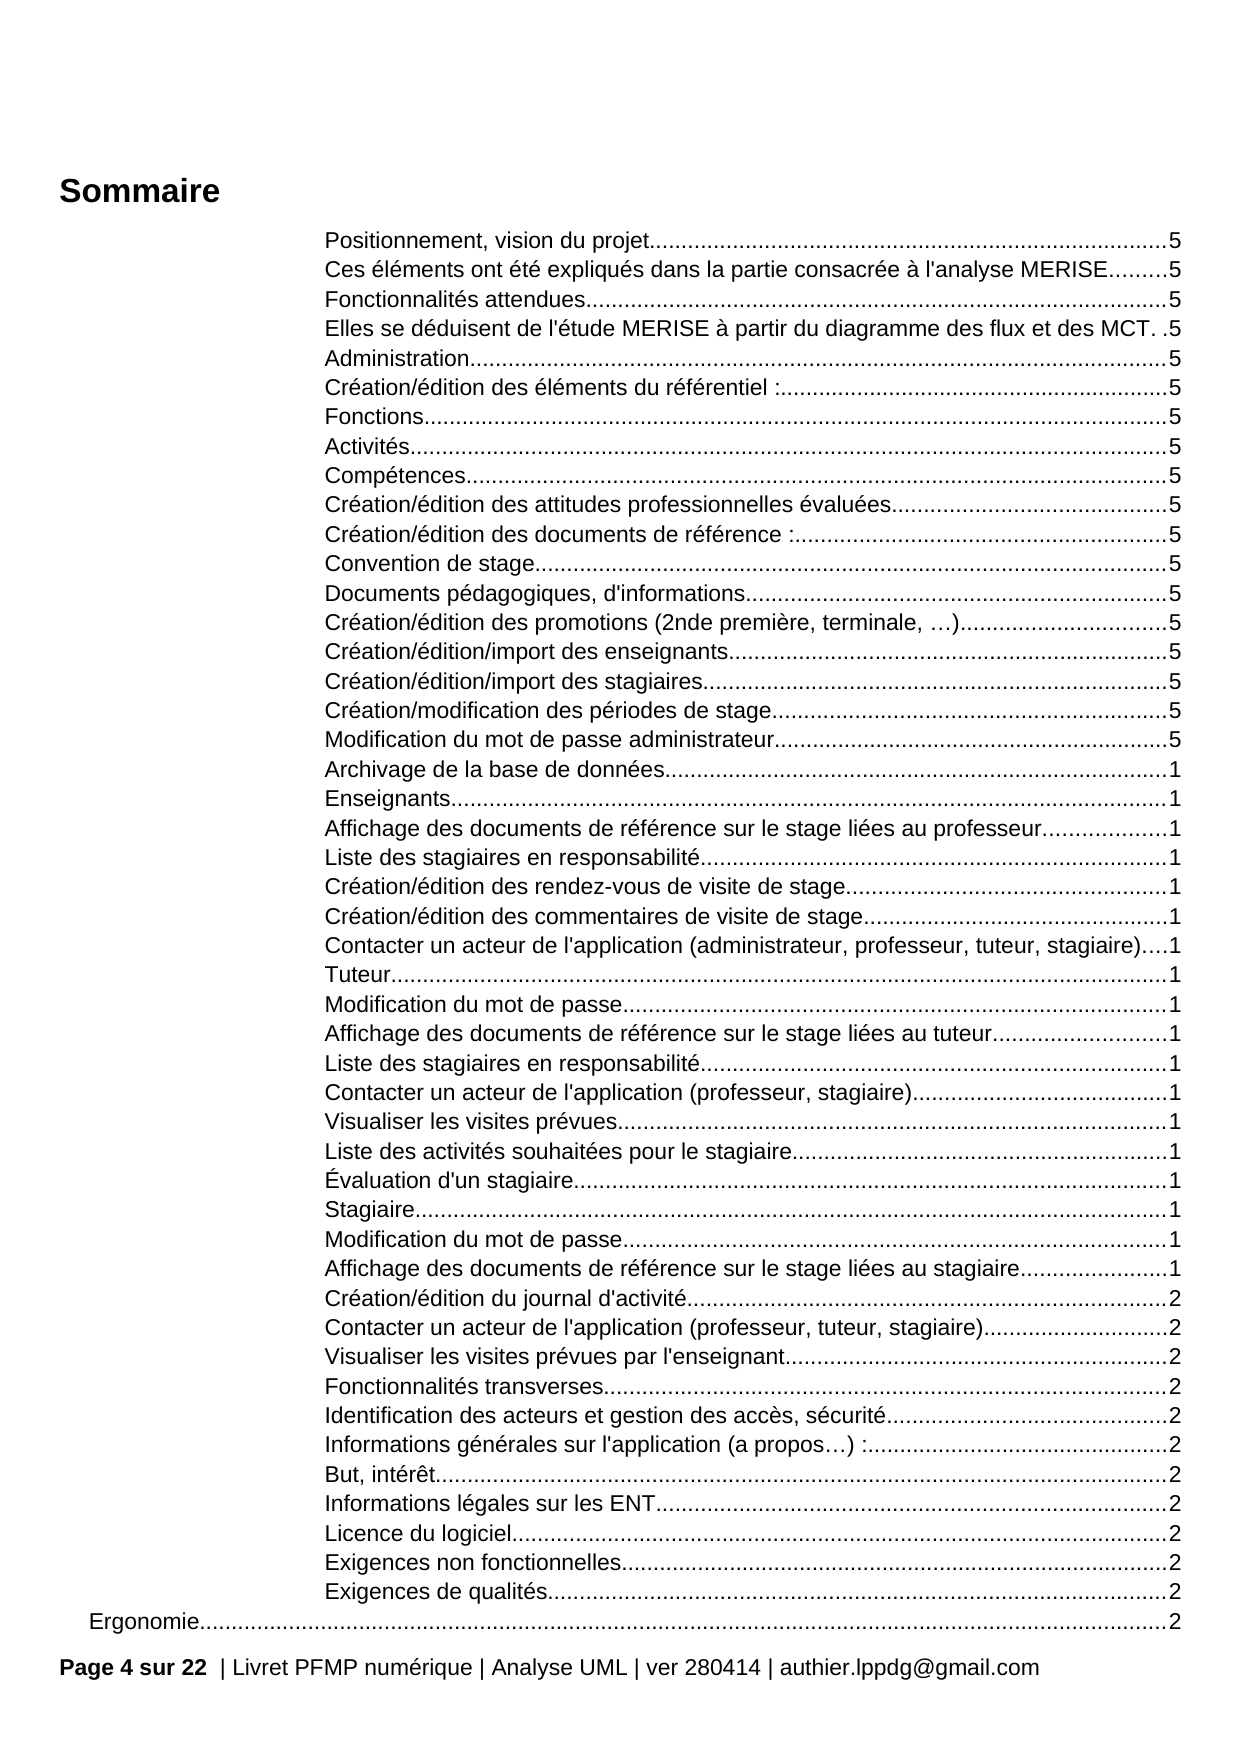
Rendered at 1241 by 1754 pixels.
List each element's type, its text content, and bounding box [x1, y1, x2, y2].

subtitle Sommaire [59, 172, 1181, 210]
text Modification du mot de passe 1 [324, 1227, 1181, 1252]
text Enseignants 1 [324, 786, 1181, 812]
text Création/édition/import des stagiaires 5 [324, 668, 1181, 694]
text Fonctionnalités transverses 2 [324, 1373, 1181, 1399]
text Liste des stagiaires en responsabilité 1 [324, 845, 1181, 870]
text Création/édition du journal d'activité 2 [324, 1285, 1181, 1311]
text Création/édition des commentaires de visite de stage 1 [324, 903, 1181, 929]
text Création/édition des attitudes professionnelles évaluées 5 [324, 492, 1181, 518]
text Documents pédagogiques, d'informations 5 [324, 580, 1181, 606]
text Contacter un acteur de l'application (professeur, stagiaire) 1 [324, 1080, 1181, 1105]
text Création/édition des éléments du référentiel : 5 [324, 375, 1181, 400]
text Ces éléments ont été expliqués dans la partie consacrée à l'analyse MERISE 5 [324, 257, 1181, 283]
text Liste des activités souhaitées pour le stagiaire 1 [324, 1138, 1181, 1164]
text Exigences non fonctionnelles 2 [324, 1550, 1181, 1575]
text Contacter un acteur de l'application (professeur, tuteur, stagiaire) 2 [324, 1315, 1181, 1340]
text Affichage des documents de référence sur le stage liées au stagiaire 1 [324, 1256, 1181, 1282]
text Évaluation d'un stagiaire 1 [324, 1168, 1181, 1193]
text Stagiaire 1 [324, 1197, 1181, 1223]
text Compétences 5 [324, 463, 1181, 488]
text Tuteur 1 [324, 962, 1181, 988]
text Modification du mot de passe 1 [324, 992, 1181, 1017]
text Convention de stage 5 [324, 551, 1181, 577]
text Création/édition/import des enseignants 5 [324, 639, 1181, 665]
text Création/édition des documents de référence : 5 [324, 522, 1181, 547]
text Activités 5 [324, 433, 1181, 459]
text Création/édition des promotions (2nde première, terminale, …) 5 [324, 610, 1181, 635]
text Elles se déduisent de l'étude MERISE à partir du diagramme des flux et des MCT 5 [324, 316, 1181, 342]
text Visualiser les visites prévues par l'enseignant 2 [324, 1344, 1181, 1370]
text Liste des stagiaires en responsabilité 1 [324, 1050, 1181, 1076]
text Fonctionnalités attendues 5 [324, 287, 1181, 312]
text But, intérêt 2 [324, 1462, 1181, 1487]
text Affichage des documents de référence sur le stage liées au professeur 1 [324, 815, 1181, 841]
text Administration 5 [324, 345, 1181, 371]
text Informations générales sur l'application (a propos…) : 2 [324, 1432, 1181, 1458]
text Positionnement, vision du projet 5 [324, 228, 1181, 253]
text Exigences de qualités 2 [324, 1579, 1181, 1605]
text Création/édition des rendez-vous de visite de stage 1 [324, 874, 1181, 900]
text Fonctions 5 [324, 404, 1181, 430]
text Contacter un acteur de l'application (administrateur, professeur, tuteur, stagiaire) 1 [324, 933, 1181, 958]
text Affichage des documents de référence sur le stage liées au tuteur 1 [324, 1021, 1181, 1047]
text Identification des acteurs et gestion des accès, sécurité 2 [324, 1403, 1181, 1428]
text Archivage de la base de données 1 [324, 757, 1181, 782]
text Licence du logiciel 2 [324, 1520, 1181, 1546]
text Création/modification des périodes de stage 5 [324, 698, 1181, 723]
text Visualiser les visites prévues 1 [324, 1109, 1181, 1135]
text Modification du mot de passe administrateur 5 [324, 727, 1181, 753]
text Ergonomie 2 [88, 1608, 1181, 1634]
text Informations légales sur les ENT 2 [324, 1491, 1181, 1517]
